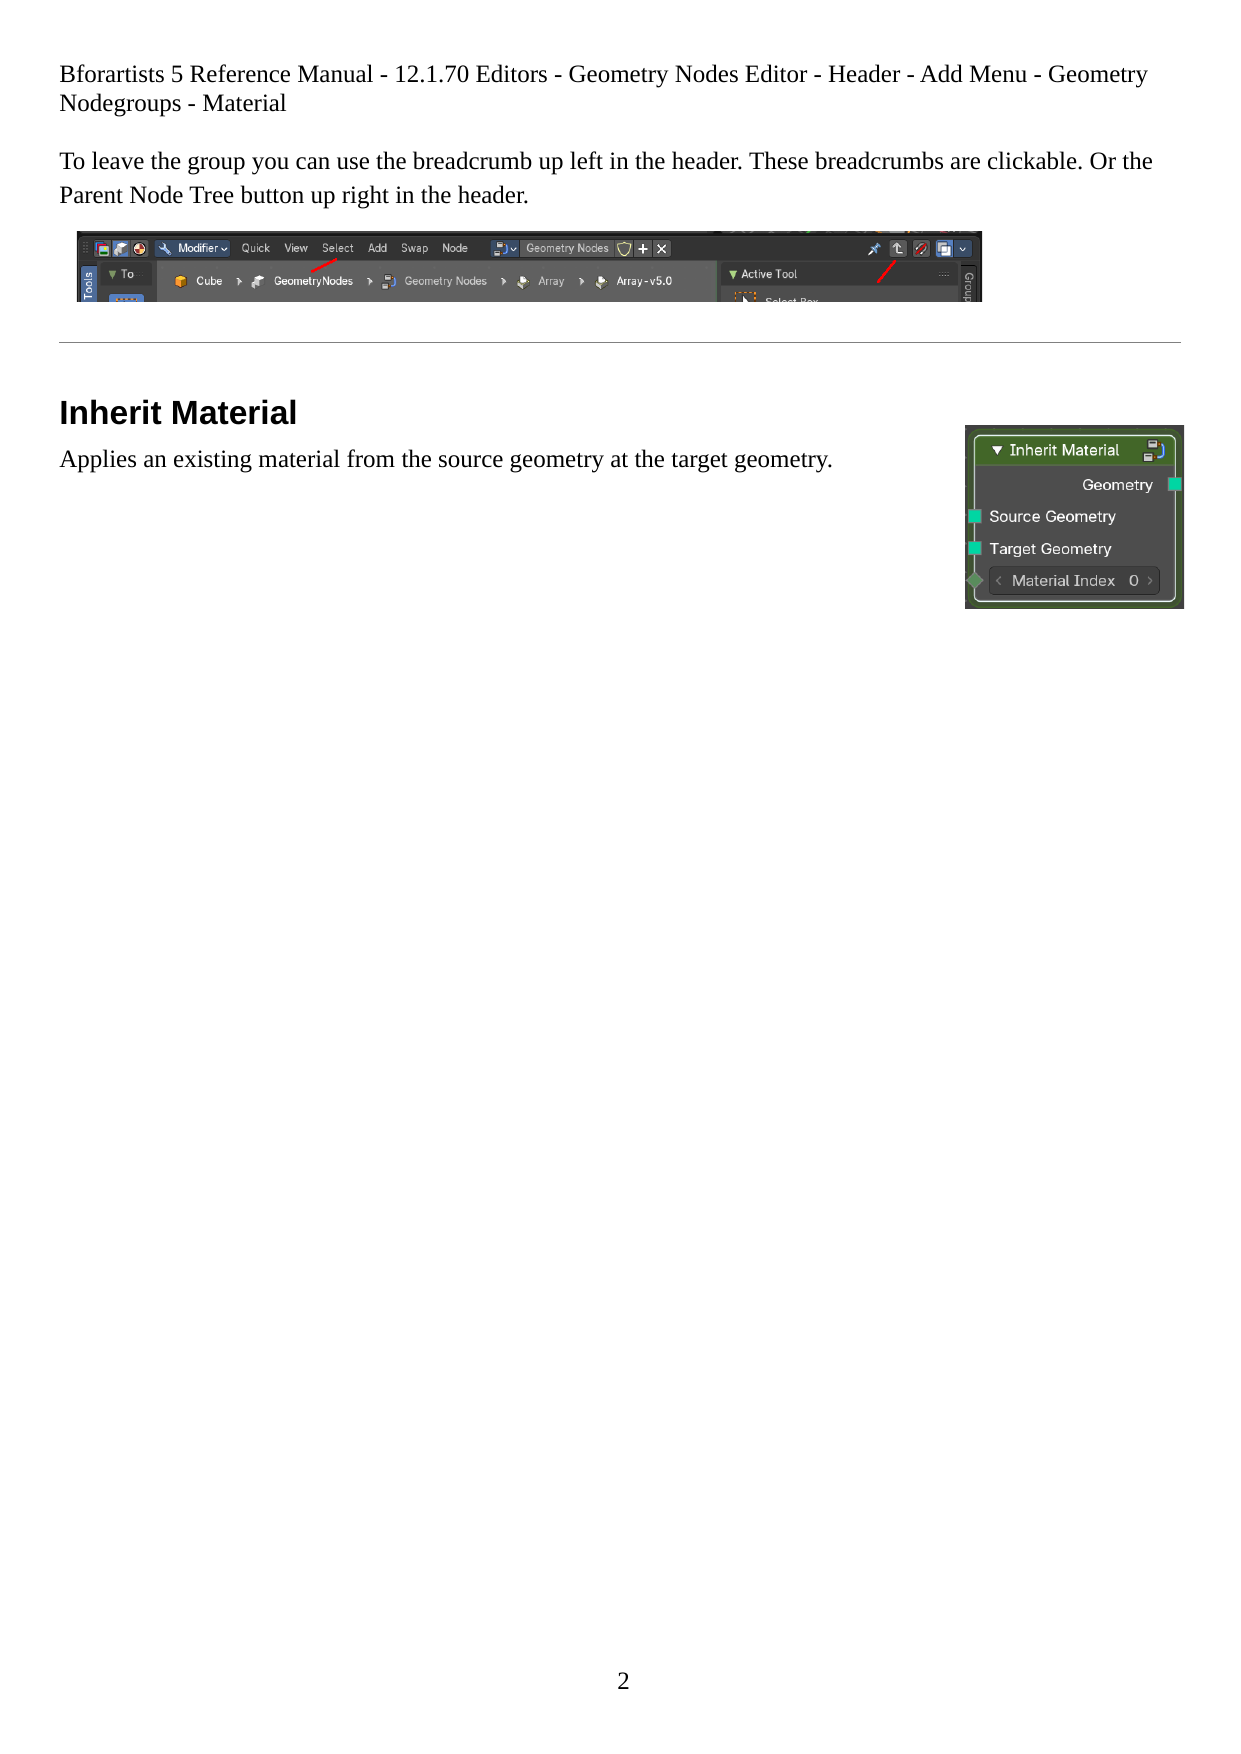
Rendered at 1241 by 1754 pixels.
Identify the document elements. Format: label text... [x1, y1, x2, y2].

subtitle Inherit Material [59, 393, 1181, 431]
text Applies an existing material from the source geometry at the target geometry. [59, 444, 965, 473]
picture [76, 231, 983, 302]
picture [965, 425, 1185, 609]
text To leave the group you can use the breadcrumb up left in the header. These breadcrumbs are clickable. Or the Parent Node Tree button up right in the header. [59, 146, 1181, 209]
